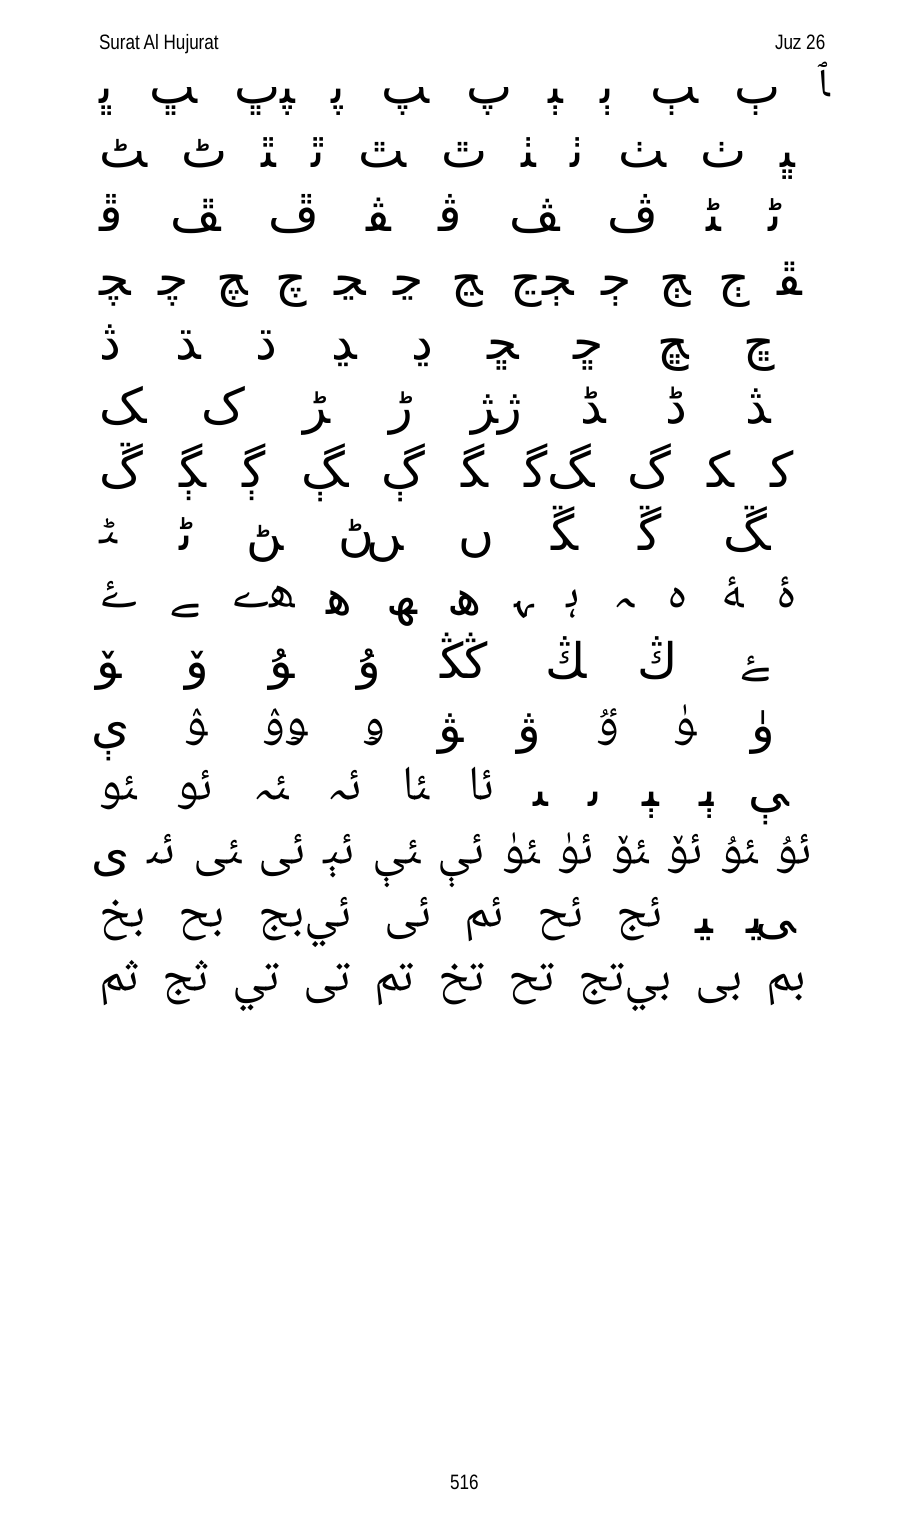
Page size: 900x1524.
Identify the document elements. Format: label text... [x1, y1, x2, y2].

text ﯰ ﯱ ﯲ ﯳ ﯴ ﯵ ﯶ ﯷ ﯸ ﯹ ﯺ ﯻ ﯼ [99, 826, 829, 890]
text ﮤ ﮥ ﮦ ﮧ ﮨ ﮩ ﮪ ﮫ ﮬ ﮭﮮ ﮯ ﮰ [99, 571, 829, 635]
text ﮐ ﮑ ﮒ ﮓﮔ ﮕ ﮖ ﮗ ﮘ ﮙ ﮚ [99, 443, 829, 507]
text ﯽﯾ ﯿ ﰀ ﰁ ﰂ ﰃ ﰄﰅ ﰆ ﰇ [99, 890, 829, 954]
text ﯛ ﯜ ﯝ ﯞ ﯟ ﯠ ﯡﯢ ﯣ ﯤ [99, 698, 829, 762]
text ﭝ ﭞ ﭟ ﭠ ﭡ ﭢ ﭣ ﭤ ﭥ ﭦ ﭧ [99, 124, 829, 188]
text ﮛ ﮜ ﮝ ﮞ ﮟﮠ ﮡ ﮢ ﮣ [99, 507, 829, 571]
text ﮱ ﯓ ﯔ ﯕﯖ ﯗ ﯘ ﯙ ﯚ [99, 635, 829, 698]
text ﯥ ﯦ ﯧ ﯨ ﯩ ﯪ ﯫ ﯬ ﯭ ﯮ ﯯ [99, 762, 829, 826]
text ﰈ ﰉ ﰊﰋ ﰌ ﰍ ﰎ ﰏ ﰐ ﰑ ﰒ [99, 954, 829, 1018]
text ﭱ ﭲ ﭳ ﭴ ﭵﭶ ﭷ ﭸ ﭹ ﭺ ﭻ ﭼ ﭽ [99, 252, 829, 315]
text ﭑ ﭒ ﭓ ﭔ ﭕ ﭖ ﭗ ﭘ ﭙﭚ ﭛ ﭜ [99, 60, 829, 124]
text ﭨ ﭩ ﭪ ﭫ ﭬ ﭭ ﭮ ﭯ ﭰ [99, 188, 829, 252]
text ﮇ ﮈ ﮉ ﮊﮋ ﮌ ﮍ ﮎ ﮏ [99, 379, 829, 443]
text ﭾ ﭿ ﮀ ﮁ ﮂ ﮃ ﮄ ﮅ ﮆ [99, 315, 829, 379]
